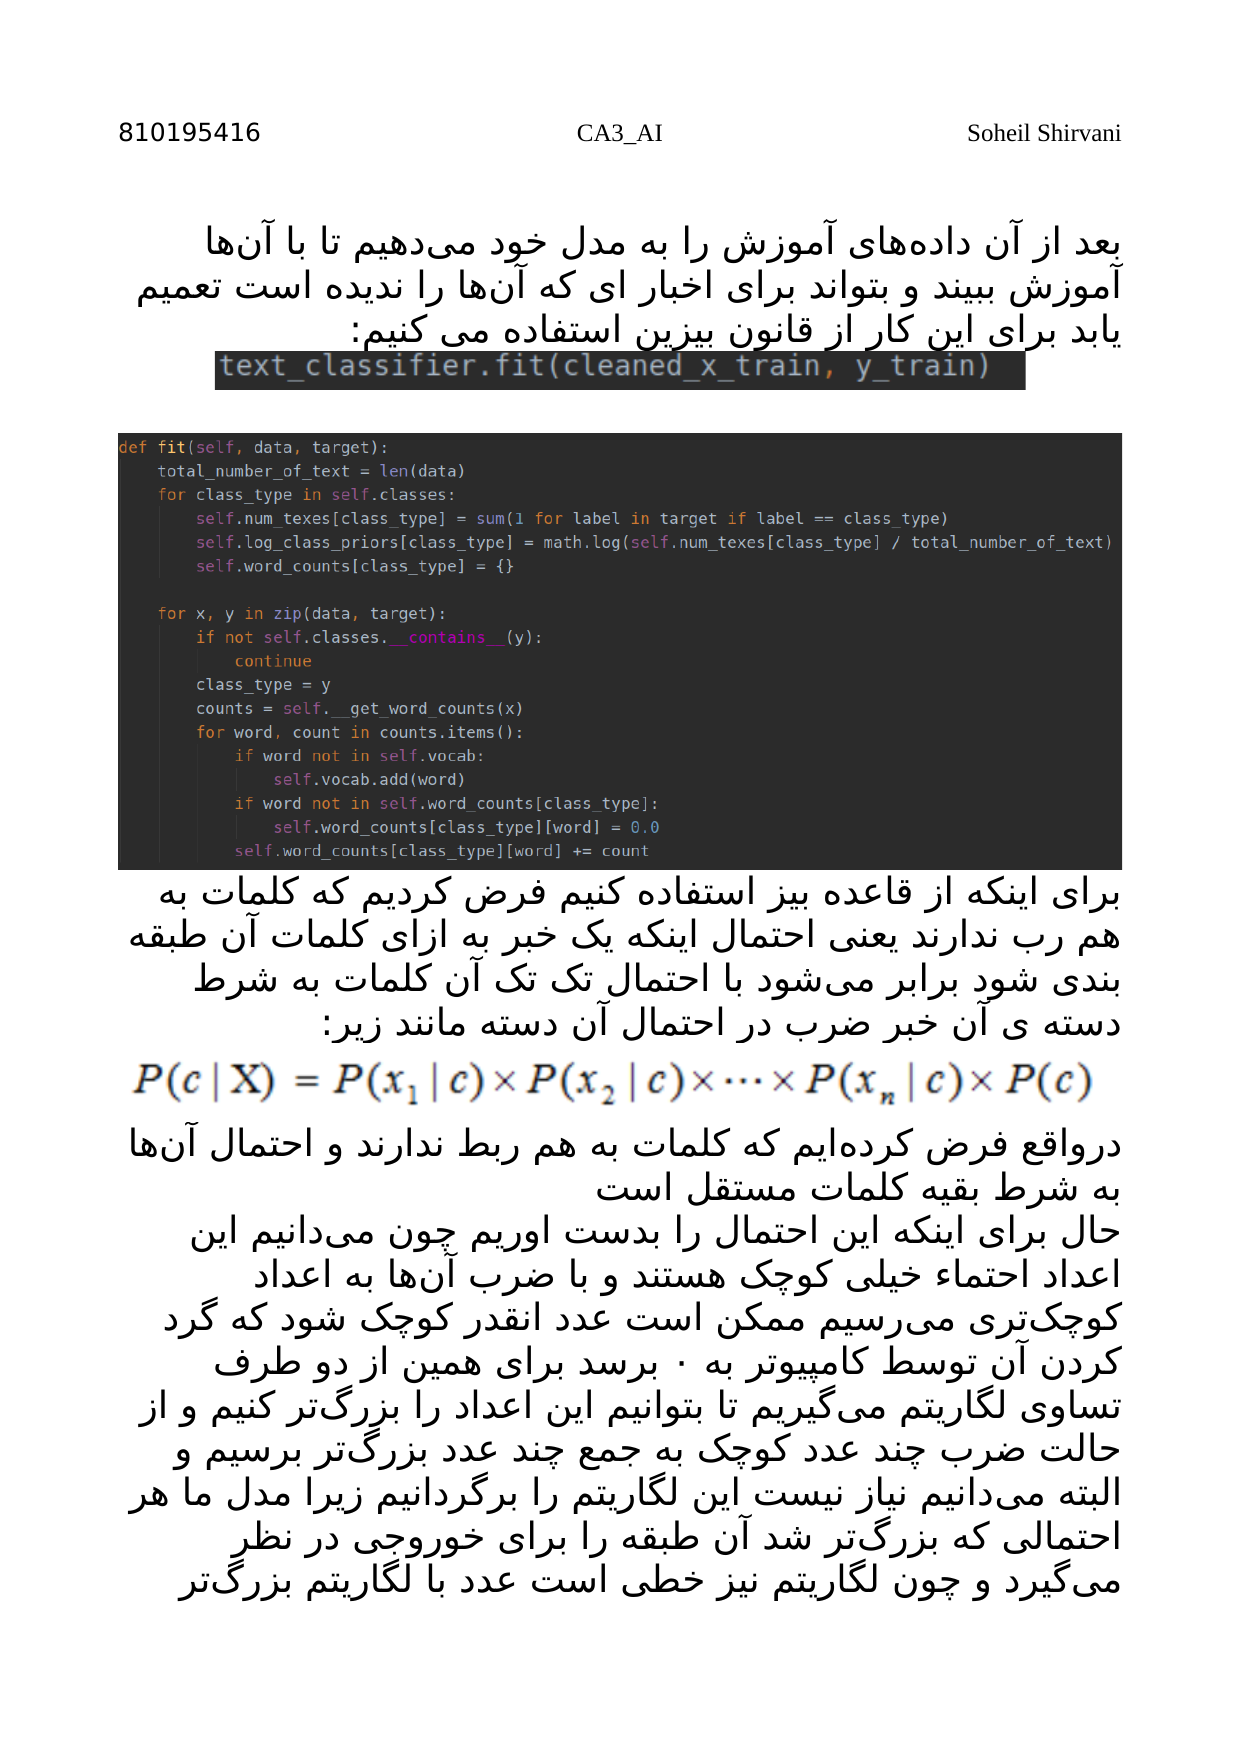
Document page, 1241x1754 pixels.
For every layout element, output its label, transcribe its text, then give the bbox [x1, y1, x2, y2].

picture [118, 433, 1123, 870]
text بعد از آن داده‌های آموزش را به مدل خود می‌دهیم تا با آن‌ها آموزش ببیند و بتواند برای اخبار ای که آن‌ها را ندیده است تعمیم یابد برای این کار از قانون بیزین استفاده می کنیم: [118, 220, 1122, 351]
picture [118, 1043, 1123, 1122]
text حال برای اینکه این احتمال را بدست اوریم چون می‌دانیم این اعداد احتماء خیلی کوچک هستند و با ضرب آن‌ها به اعداد کوچک‌تری می‌رسیم ممکن است عدد انقدر کوچک شود که گرد کردن آن توسط کامپیوتر به ۰ برسد برای همین از دو طرف تساوی لگاریتم می‌گیریم تا بتوانیم این اعداد را بزرگ‌تر کنیم و از حالت ضرب چند عدد کوچک به جمع چند عدد بزرگ‌تر برسیم و البته می‌دانیم نیاز نیست این لگاریتم را برگردانیم زیرا مدل ما هر احتمالی که بزرگ‌تر شد آن طبقه را برای خوروجی در نظر می‌گیرد و چون لگاریتم نیز خطی است عدد با لگاریتم بزرگ‌تر احتمال بیشتری دارد و چون مخرج کسر نیز ثابت است دیگر نیاز به محاسبه آن نداریم و فقط همان فرمول بالا را محاسبه کرده و بیشترین احتمال را برای هر کلاس در نظر می‌گیریم [118, 1209, 1122, 1602]
text در‌واقع فرض کرده‌ایم که کلمات به هم ربط ندارند و احتمال آن‌ها به شرط بقیه کلمات مستقل است [118, 1122, 1122, 1209]
text برای اینکه از قاعده بیز استفاده کنیم فرض کردیم که کلمات به هم رب ندارند یعنی احتمال اینکه یک خبر به ازای کلمات آن طبقه بندی شود برابر می‌شود با احتمال تک تک آن کلمات به شرط دسته ی آن خبر ضرب در احتمال آن دسته مانند زیر: [118, 870, 1122, 1043]
picture [214, 351, 1026, 390]
